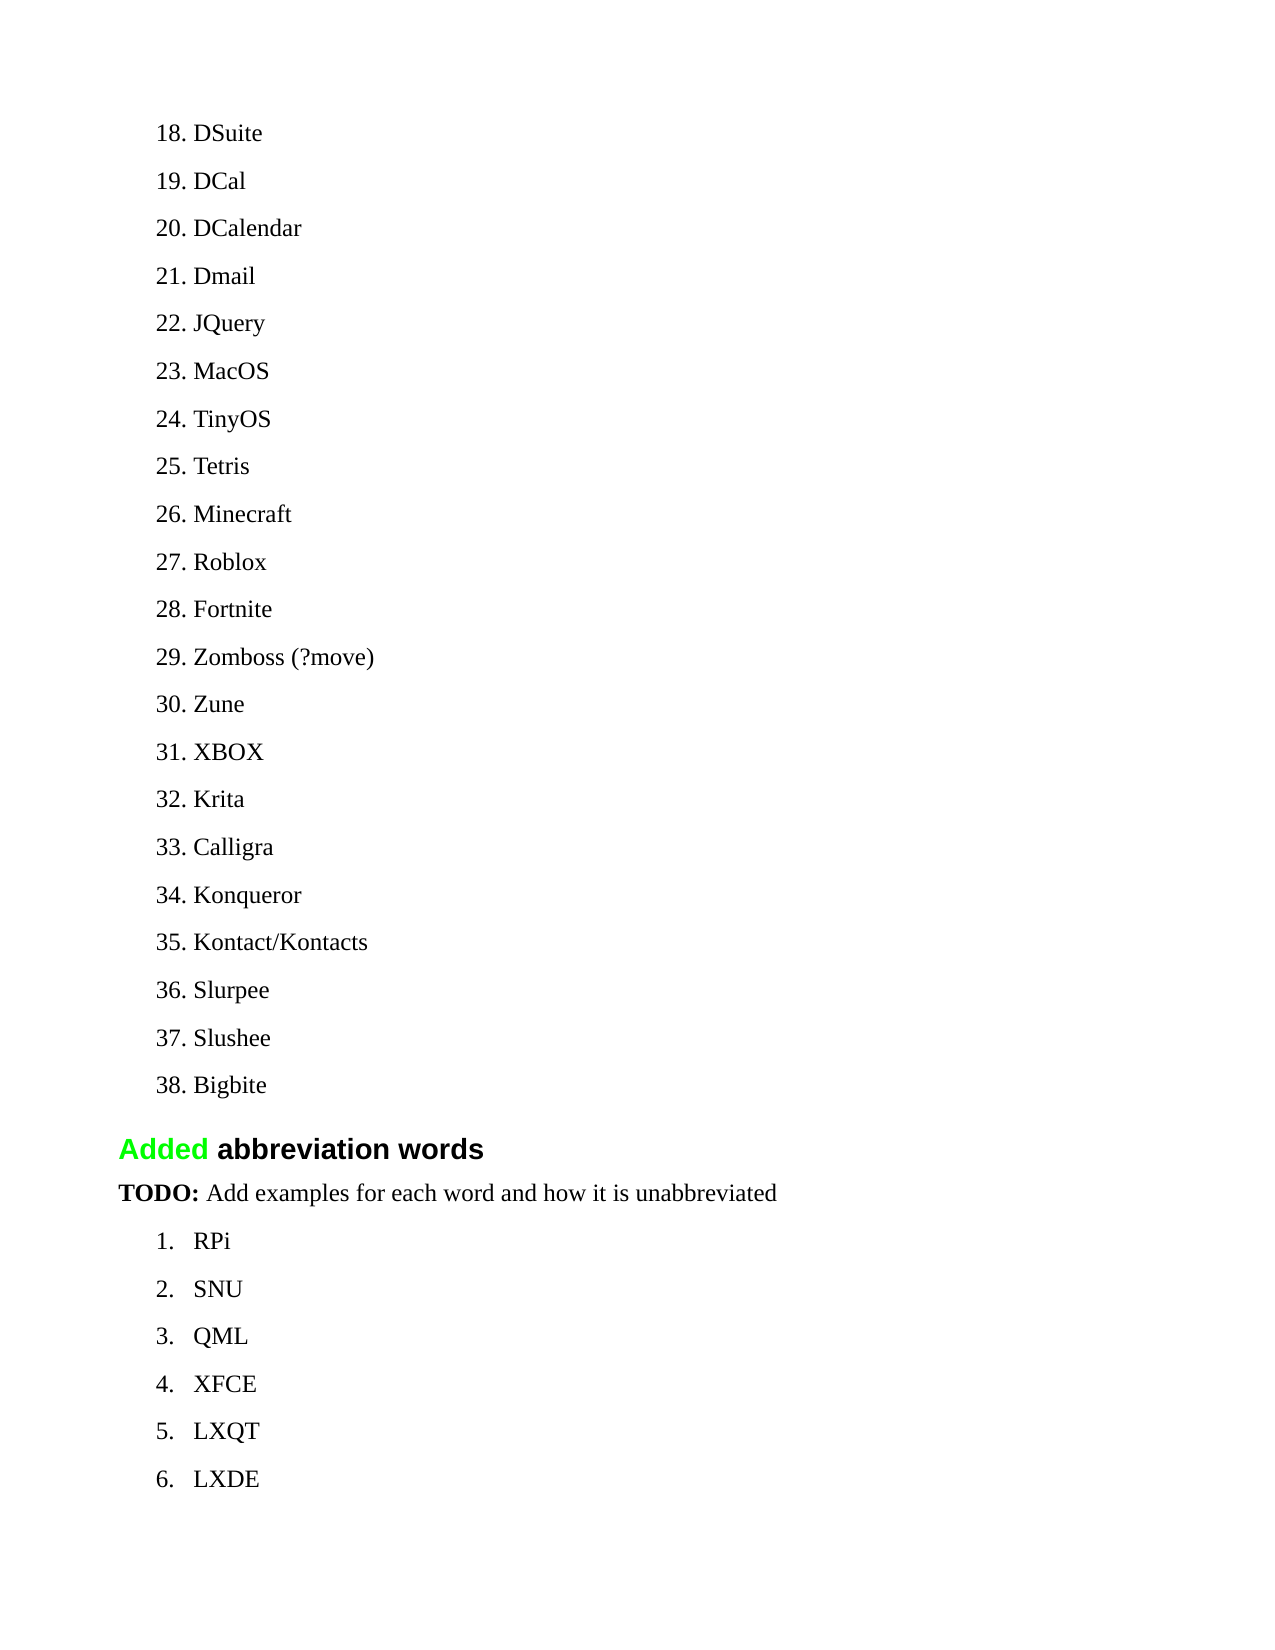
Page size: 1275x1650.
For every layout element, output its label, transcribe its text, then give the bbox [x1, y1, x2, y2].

list DCal [156, 166, 1157, 194]
list DSuite [156, 118, 1157, 147]
list Slushee [156, 1023, 1157, 1051]
list XBOX [156, 737, 1157, 766]
list MacOS [156, 356, 1157, 385]
list SNU [156, 1274, 1157, 1302]
list LXQT [156, 1416, 1157, 1445]
list LXDE [156, 1464, 1157, 1493]
list Konqueror [156, 880, 1157, 908]
list DCalendar [156, 213, 1157, 242]
list Kontact/Kontacts [156, 927, 1157, 956]
list Krita [156, 784, 1157, 813]
list Dmail [156, 261, 1157, 290]
list RPi [156, 1226, 1157, 1255]
list Roblox [156, 547, 1157, 575]
list Tetris [156, 451, 1157, 480]
list Bigbite [156, 1070, 1157, 1099]
list Slurpee [156, 975, 1157, 1004]
list Zomboss (?move) [156, 642, 1157, 671]
list QML [156, 1321, 1157, 1350]
list Zune [156, 689, 1157, 718]
list Calligra [156, 832, 1157, 861]
list Minecraft [156, 499, 1157, 528]
subtitle Added abbreviation words [118, 1132, 1157, 1166]
list JQuery [156, 308, 1157, 337]
list XFCE [156, 1369, 1157, 1398]
list Fortnite [156, 594, 1157, 623]
list TinyOS [156, 404, 1157, 432]
text TODO: Add examples for each word and how it is unabbreviated [118, 1178, 1157, 1207]
